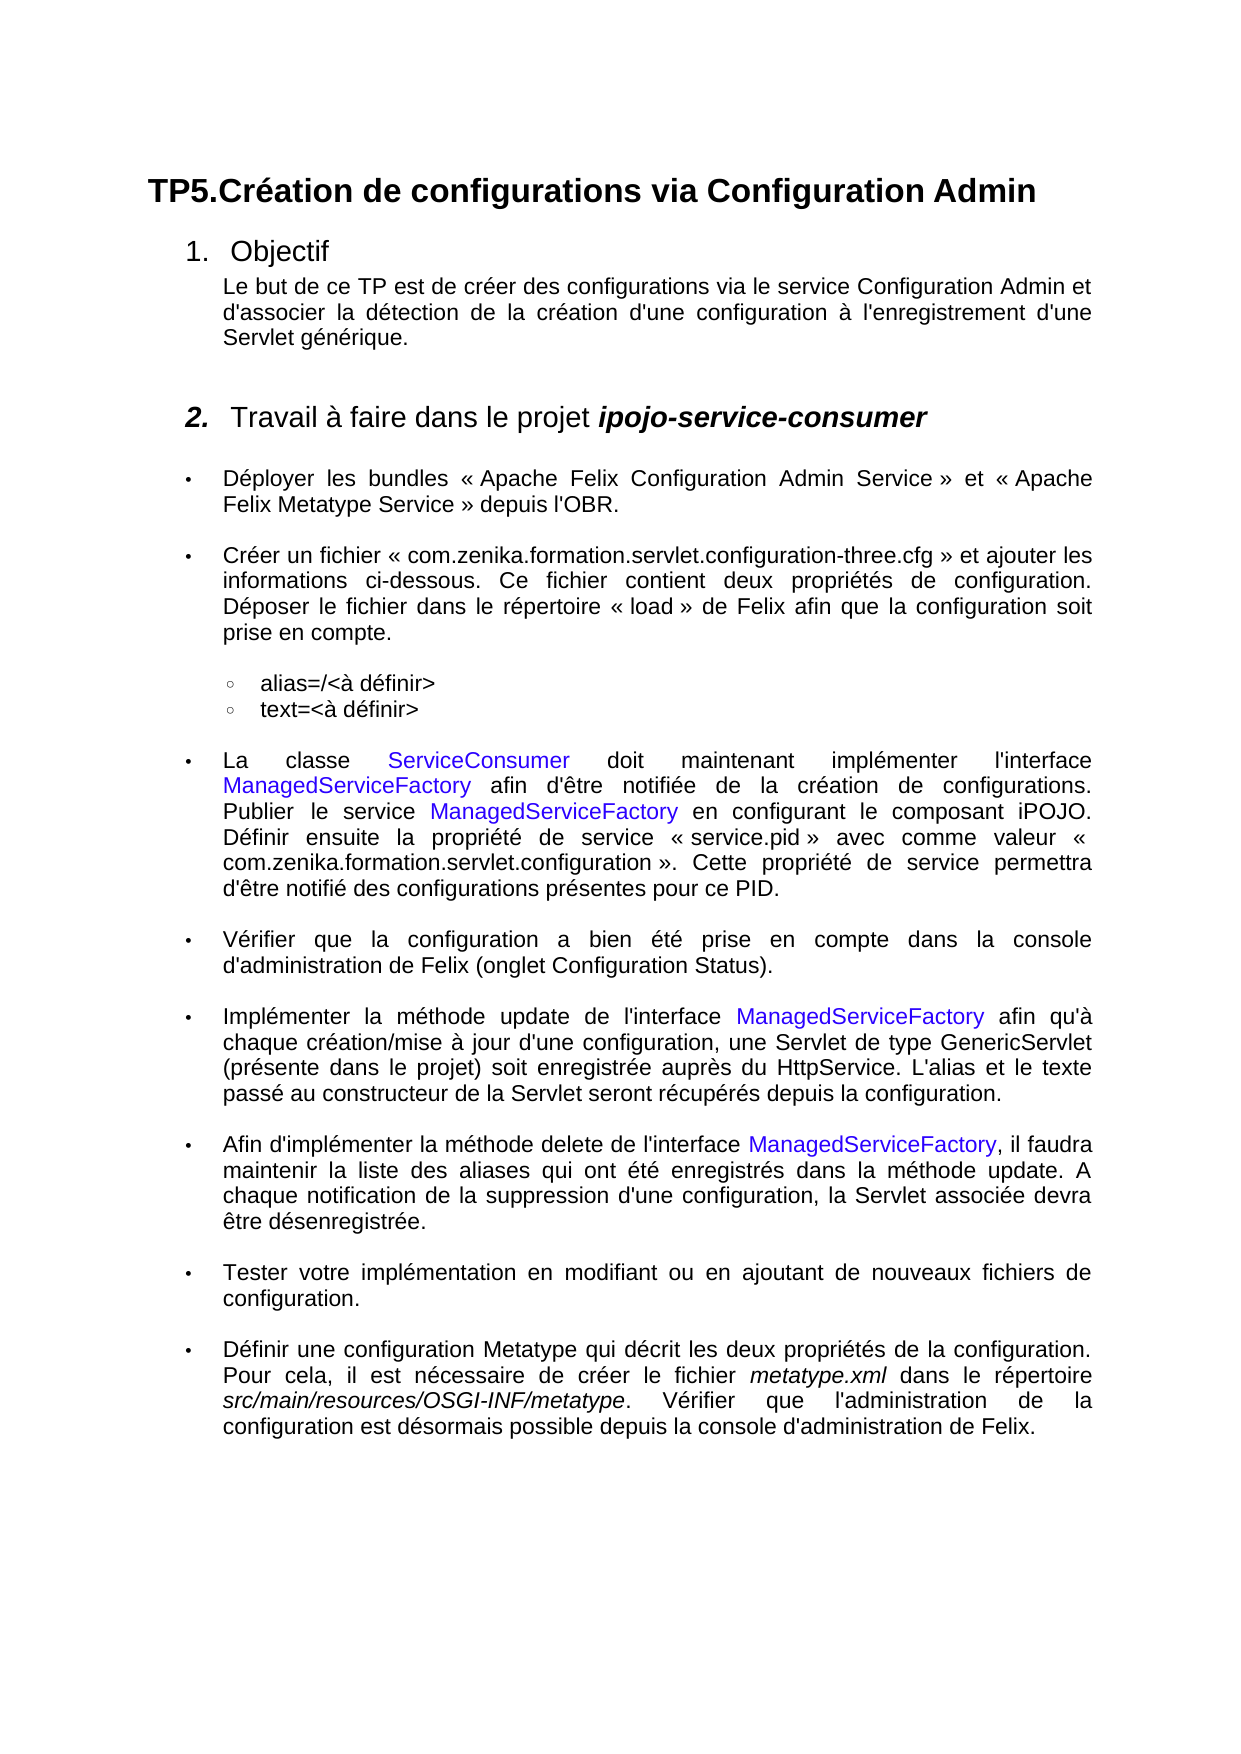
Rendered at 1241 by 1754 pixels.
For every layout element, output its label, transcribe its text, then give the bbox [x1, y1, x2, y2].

list Créer un fichier « com.zenika.formation.servlet.configuration-three.cfg » et ajouter les informations ci-dessous. Ce fichier contient deux propriétés de configuration. Déposer le fichier dans le répertoire « load » de Felix afin que la configuration soit prise en compte. [185, 543, 1092, 645]
list alias=/<à définir> [223, 671, 1092, 696]
list Afin d'implémenter la méthode delete de l'interface ManagedServiceFactory, il faudra maintenir la liste des aliases qui ont été enregistrés dans la méthode update. A chaque notification de la suppression d'une configuration, la Servlet associée devra être désenregistrée. [185, 1132, 1092, 1234]
subtitle Travail à faire dans le projet ipojo-service-consumer [185, 401, 1092, 434]
list Déployer les bundles « Apache Felix Configuration Admin Service » et « Apache Felix Metatype Service » depuis l'OBR. [185, 466, 1092, 517]
subtitle Objectif [185, 235, 1092, 267]
list Le but de ce TP est de créer des configurations via le service Configuration Admin et d'associer la détection de la création d'une configuration à l'enregistrement d'une Servlet générique. [185, 274, 1092, 351]
list Définir une configuration Metatype qui décrit les deux propriétés de la configuration. Pour cela, il est nécessaire de créer le fichier metatype.xml dans le répertoire src/main/resources/OSGI-INF/metatype. Vérifier que l'administration de la configuration est désormais possible depuis la console d'administration de Felix. [185, 1337, 1092, 1439]
list La classe ServiceConsumer doit maintenant implémenter l'interface ManagedServiceFactory afin d'être notifiée de la création de configurations. Publier le service ManagedServiceFactory en configurant le composant iPOJO. Définir ensuite la propriété de service « service.pid » avec comme valeur « com.zenika.formation.servlet.configuration ». Cette propriété de service permettra d'être notifié des configurations présentes pour ce PID. [185, 748, 1092, 901]
subtitle Création de configurations via Configuration Admin [148, 173, 1092, 210]
list Implémenter la méthode update de l'interface ManagedServiceFactory afin qu'à chaque création/mise à jour d'une configuration, une Servlet de type GenericServlet (présente dans le projet) soit enregistrée auprès du HttpService. L'alias et le texte passé au constructeur de la Servlet seront récupérés depuis la configuration. [185, 1004, 1092, 1106]
list Tester votre implémentation en modifiant ou en ajoutant de nouveaux fichiers de configuration. [185, 1260, 1092, 1311]
list text=<à définir> [223, 696, 1092, 722]
list Vérifier que la configuration a bien été prise en compte dans la console d'administration de Felix (onglet Configuration Status). [185, 927, 1092, 978]
